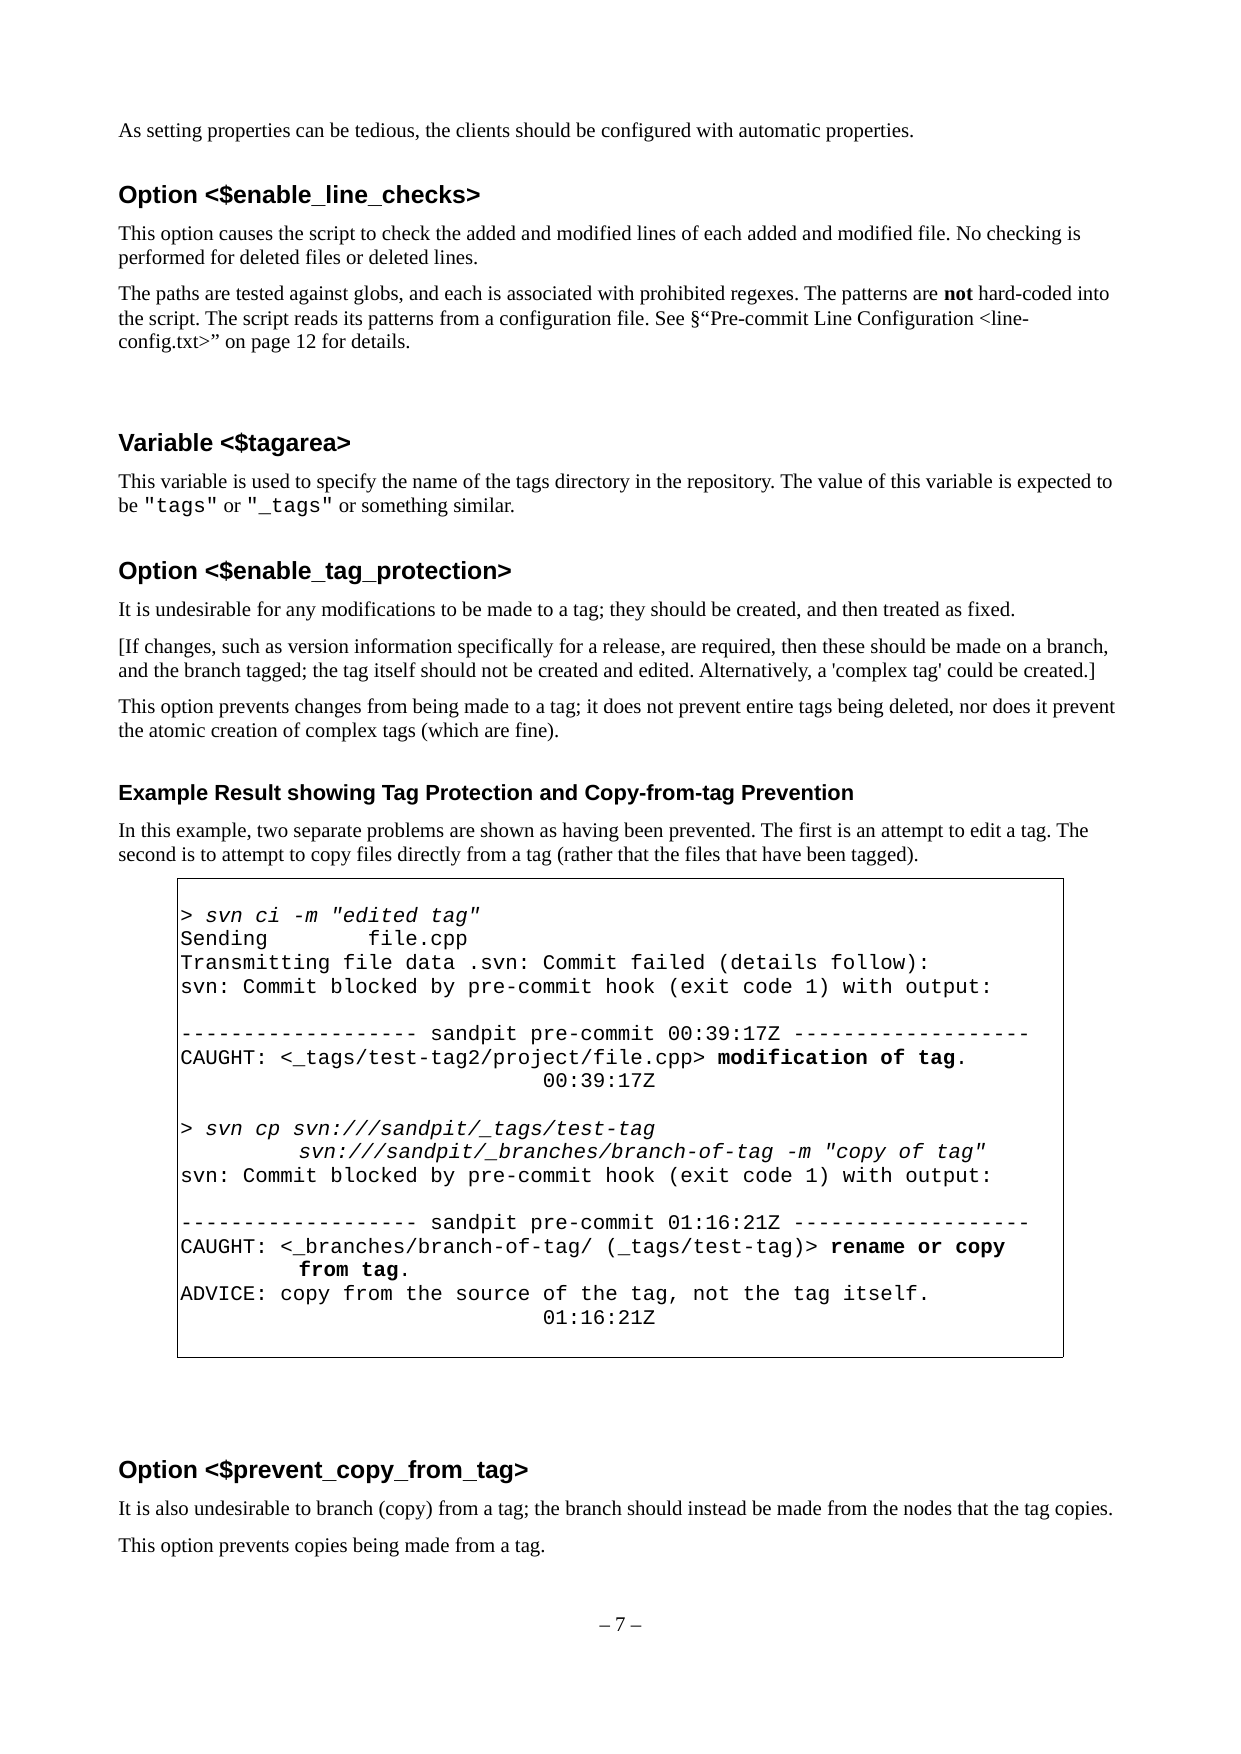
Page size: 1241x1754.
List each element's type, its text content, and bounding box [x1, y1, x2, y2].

subtitle Example Result showing Tag Protection and Copy-from-tag Prevention [118, 780, 1122, 805]
text This option causes the script to check the added and modified lines of each added and modified file. No checking is performed for deleted files or deleted lines. [118, 221, 1122, 269]
text As setting properties can be tedious, the clients should be configured with automatic properties. [118, 118, 1122, 142]
text CAUGHT: <_tags/test-tag2/project/file.cpp> modification of tag. [178, 1044, 1063, 1067]
text This option prevents changes from being made to a tag; it does not prevent entire tags being deleted, nor does it prevent the atomic creation of complex tags (which are fine). [118, 694, 1122, 742]
text It is undesirable for any modifications to be made to a tag; they should be created, and then treated as fixed. [118, 597, 1122, 621]
subtitle Option <$prevent_copy_from_tag> [118, 1455, 1122, 1484]
text svn: Commit blocked by pre-commit hook (exit code 1) with output: [178, 1162, 1063, 1188]
text ------------------- sandpit pre-commit 00:39:17Z ------------------- [178, 1020, 1063, 1044]
text 01:16:21Z [178, 1304, 1063, 1330]
text This variable is used to specify the name of the tags directory in the repository. The value of this variable is expected to be "tags" or "_tags" or something similar. [118, 469, 1122, 518]
subtitle Variable <$tagarea> [118, 428, 1122, 456]
text CAUGHT: <_branches/branch-of-tag/ (_tags/test-tag)> rename or copy from tag. [178, 1233, 1063, 1280]
text Sending file.cpp [178, 925, 1063, 949]
text > svn cp svn:///sandpit/_tags/test-tag svn:///sandpit/_branches/branch-of-tag -m "copy of tag" [178, 1114, 1063, 1162]
text > svn ci -m "edited tag" [178, 902, 1063, 925]
text [If changes, such as version information specifically for a release, are required, then these should be made on a branch, and the branch tagged; the tag itself should not be created and edited. Alternatively, a 'complex tag' could be created.] [118, 633, 1122, 682]
text In this example, two separate problems are shown as having been prevented. The first is an attempt to edit a tag. The second is to attempt to copy files directly from a tag (rather that the files that have been tagged). [118, 817, 1122, 866]
subtitle Option <$enable_line_checks> [118, 180, 1122, 208]
text 00:39:17Z [178, 1067, 1063, 1094]
text svn: Commit blocked by pre-commit hook (exit code 1) with output: [178, 973, 1063, 999]
text ------------------- sandpit pre-commit 01:16:21Z ------------------- [178, 1209, 1063, 1233]
text This option prevents copies being made from a tag. [118, 1533, 1122, 1557]
text ADVICE: copy from the source of the tag, not the tag itself. [178, 1280, 1063, 1304]
text The paths are tested against globs, and each is associated with prohibited regexes. The patterns are not hard-coded into the script. The script reads its patterns from a configuration file. See §“Pre-commit Line Configuration <line-config.txt>” on page 12 for details. [118, 281, 1122, 353]
text It is also undesirable to branch (copy) from a tag; the branch should instead be made from the nodes that the tag copies. [118, 1496, 1122, 1520]
text Transmitting file data .svn: Commit failed (details follow): [178, 949, 1063, 973]
subtitle Option <$enable_tag_protection> [118, 556, 1122, 584]
